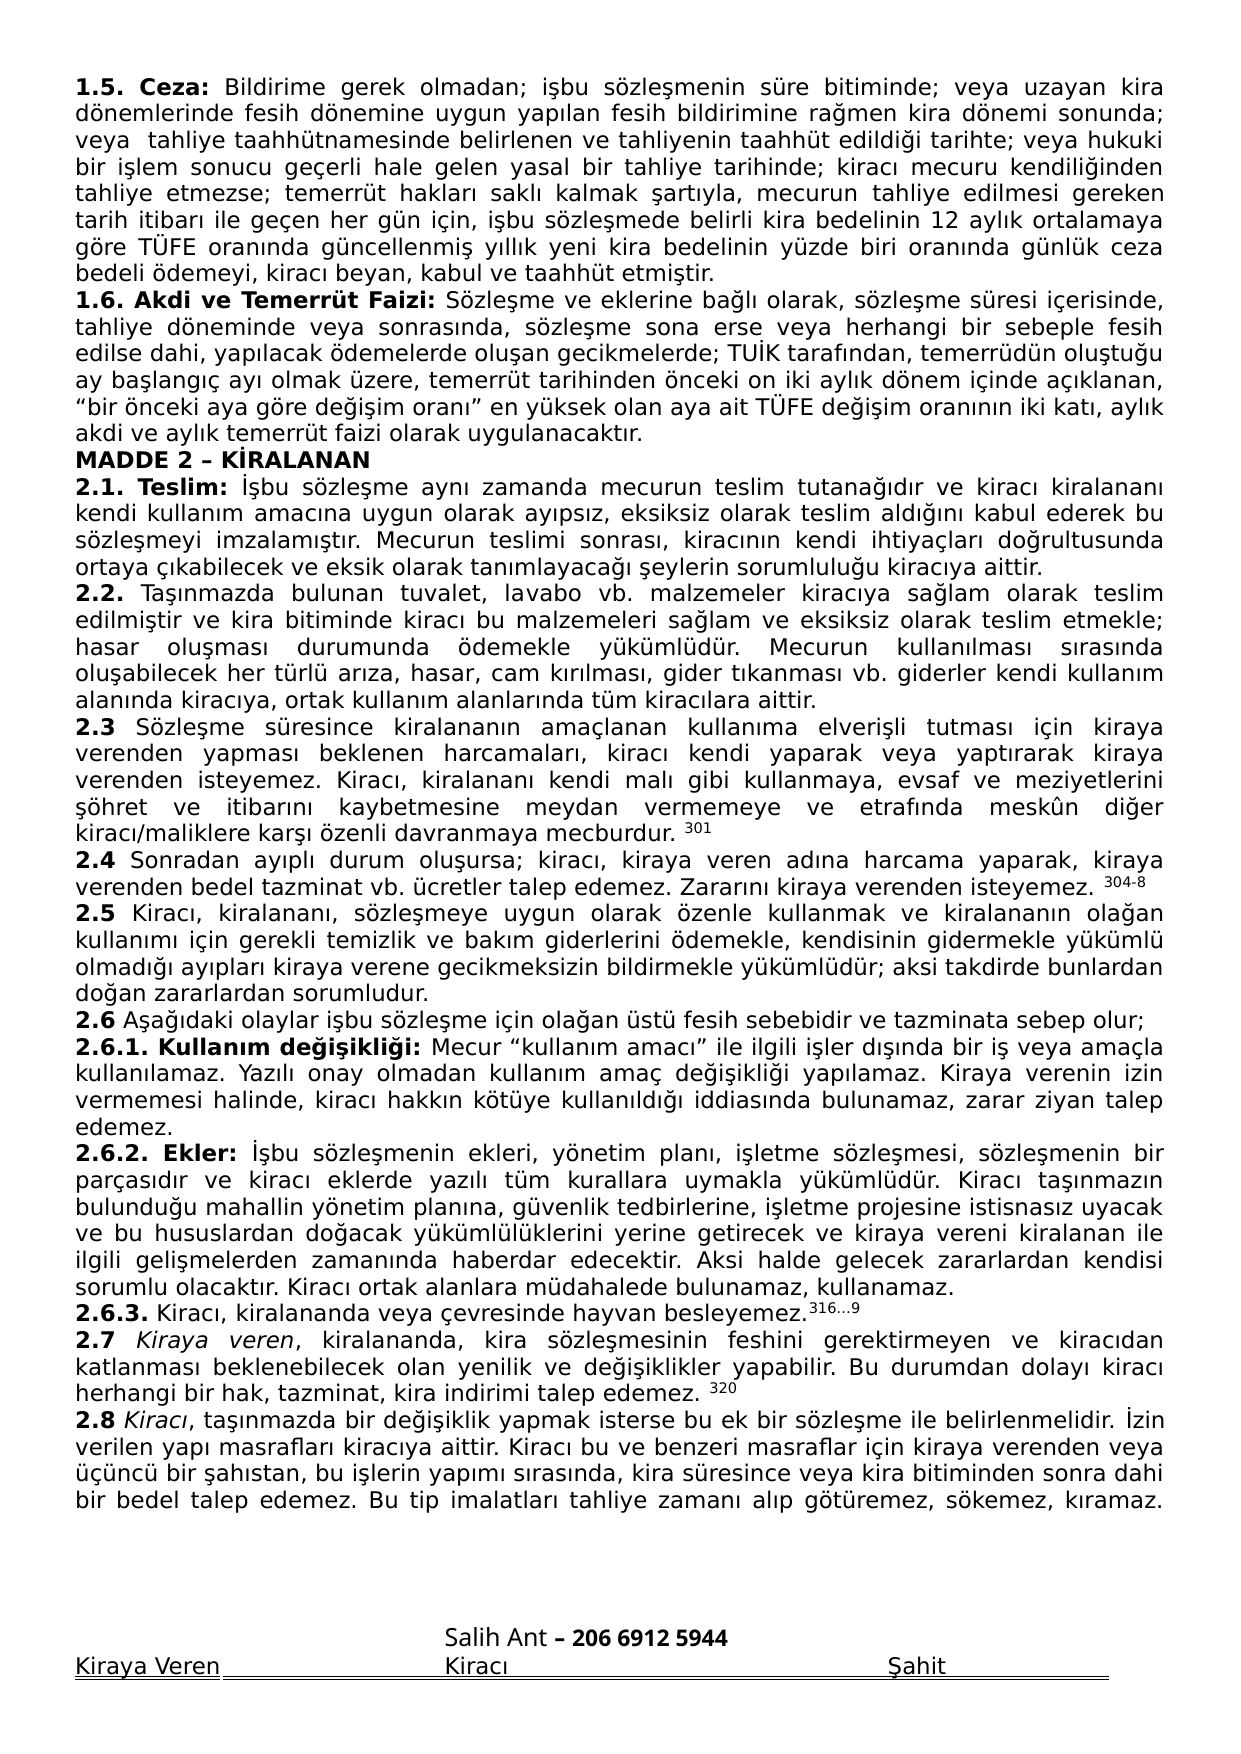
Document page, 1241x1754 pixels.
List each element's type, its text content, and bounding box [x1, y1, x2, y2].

text 1.5. Ceza: Bildirime gerek olmadan; işbu sözleşmenin süre bitiminde; veya uzayan kira dönemlerinde fesih dönemine uygun yapılan fesih bildirimine rağmen kira dönemi sonunda; veya tahliye taahhütnamesinde belirlenen ve tahliyenin taahhüt edildiği tarihte; veya hukuki bir işlem sonucu geçerli hale gelen yasal bir tahliye tarihinde; kiracı mecuru kendiliğinden tahliye etmezse; temerrüt hakları saklı kalmak şartıyla, mecurun tahliye edilmesi gereken tarih itibarı ile geçen her gün için, işbu sözleşmede belirli kira bedelinin 12 aylık ortalamaya göre TÜFE oranında güncellenmiş yıllık yeni kira bedelinin yüzde biri oranında günlük ceza bedeli ödemeyi, kiracı beyan, kabul ve taahhüt etmiştir. [75, 74, 1165, 287]
text 2.6.3. Kiracı, kiralananda veya çevresinde hayvan besleyemez.316…9 [75, 1300, 1165, 1327]
text 2.6.2. Ekler: İşbu sözleşmenin ekleri, yönetim planı, işletme sözleşmesi, sözleşmenin bir parçasıdır ve kiracı eklerde yazılı tüm kurallara uymakla yükümlüdür. Kiracı taşınmazın bulunduğu mahallin yönetim planına, güvenlik tedbirlerine, işletme projesine istisnasız uyacak ve bu hususlardan doğacak yükümlülüklerini yerine getirecek ve kiraya vereni kiralanan ile ilgili gelişmelerden zamanında haberdar edecektir. Aksi halde gelecek zararlardan kendisi sorumlu olacaktır. Kiracı ortak alanlara müdahalede bulunamaz, kullanamaz. [75, 1140, 1165, 1300]
text 2.2. Taşınmazda bulunan tuvalet, lavabo vb. malzemeler kiracıya sağlam olarak teslim edilmiştir ve kira bitiminde kiracı bu malzemeleri sağlam ve eksiksiz olarak teslim etmekle; hasar oluşması durumunda ödemekle yükümlüdür. Mecurun kullanılması sırasında oluşabilecek her türlü arıza, hasar, cam kırılması, gider tıkanması vb. giderler kendi kullanım alanında kiracıya, ortak kullanım alanlarında tüm kiracılara aittir. [75, 580, 1165, 714]
text 2.7 Kiraya veren, kiralananda, kira sözleşmesinin feshini gerektirmeyen ve kiracıdan katlanması beklenebilecek olan yenilik ve değişiklikler yapabilir. Bu durumdan dolayı kiracı herhangi bir hak, tazminat, kira indirimi talep edemez. 320 [75, 1327, 1165, 1407]
text MADDE 2 – KİRALANAN [75, 447, 1165, 474]
text 1.6. Akdi ve Temerrüt Faizi: Sözleşme ve eklerine bağlı olarak, sözleşme süresi içerisinde, tahliye döneminde veya sonrasında, sözleşme sona erse veya herhangi bir sebeple fesih edilse dahi, yapılacak ödemelerde oluşan gecikmelerde; TUİK tarafından, temerrüdün oluştuğu ay başlangıç ayı olmak üzere, temerrüt tarihinden önceki on iki aylık dönem içinde açıklanan, “bir önceki aya göre değişim oranı” en yüksek olan aya ait TÜFE değişim oranının iki katı, aylık akdi ve aylık temerrüt faizi olarak uygulanacaktır. [75, 287, 1165, 447]
text 2.8 Kiracı, taşınmazda bir değişiklik yapmak isterse bu ek bir sözleşme ile belirlenmelidir. İzin verilen yapı masrafları kiracıya aittir. Kiracı bu ve benzeri masraflar için kiraya verenden veya üçüncü bir şahıstan, bu işlerin yapımı sırasında, kira süresince veya kira bitiminden sonra dahi bir bedel talep edemez. Bu tip imalatları tahliye zamanı alıp götüremez, sökemez, kıramaz. [75, 1407, 1165, 1514]
text 2.1. Teslim: İşbu sözleşme aynı zamanda mecurun teslim tutanağıdır ve kiracı kiralananı kendi kullanım amacına uygun olarak ayıpsız, eksiksiz olarak teslim aldığını kabul ederek bu sözleşmeyi imzalamıştır. Mecurun teslimi sonrası, kiracının kendi ihtiyaçları doğrultusunda ortaya çıkabilecek ve eksik olarak tanımlayacağı şeylerin sorumluluğu kiracıya aittir. [75, 474, 1165, 580]
text 2.5 Kiracı, kiralananı, sözleşmeye uygun olarak özenle kullanmak ve kiralananın olağan kullanımı için gerekli temizlik ve bakım giderlerini ödemekle, kendisinin gidermekle yükümlü olmadığı ayıpları kiraya verene gecikmeksizin bildirmekle yükümlüdür; aksi takdirde bunlardan doğan zararlardan sorumludur. [75, 900, 1165, 1007]
text 2.4 Sonradan ayıplı durum oluşursa; kiracı, kiraya veren adına harcama yaparak, kiraya verenden bedel tazminat vb. ücretler talep edemez. Zararını kiraya verenden isteyemez. 304-8 [75, 847, 1165, 900]
text 2.6.1. Kullanım değişikliği: Mecur “kullanım amacı” ile ilgili işler dışında bir iş veya amaçla kullanılamaz. Yazılı onay olmadan kullanım amaç değişikliği yapılamaz. Kiraya verenin izin vermemesi halinde, kiracı hakkın kötüye kullanıldığı iddiasında bulunamaz, zarar ziyan talep edemez. [75, 1034, 1165, 1140]
text 2.3 Sözleşme süresince kiralananın amaçlanan kullanıma elverişli tutması için kiraya verenden yapması beklenen harcamaları, kiracı kendi yaparak veya yaptırarak kiraya verenden isteyemez. Kiracı, kiralananı kendi malı gibi kullanmaya, evsaf ve meziyetlerini şöhret ve itibarını kaybetmesine meydan vermemeye ve etrafında meskûn diğer kiracı/maliklere karşı özenli davranmaya mecburdur. 301 [75, 714, 1165, 847]
text 2.6 Aşağıdaki olaylar işbu sözleşme için olağan üstü fesih sebebidir ve tazminata sebep olur; [75, 1007, 1165, 1034]
